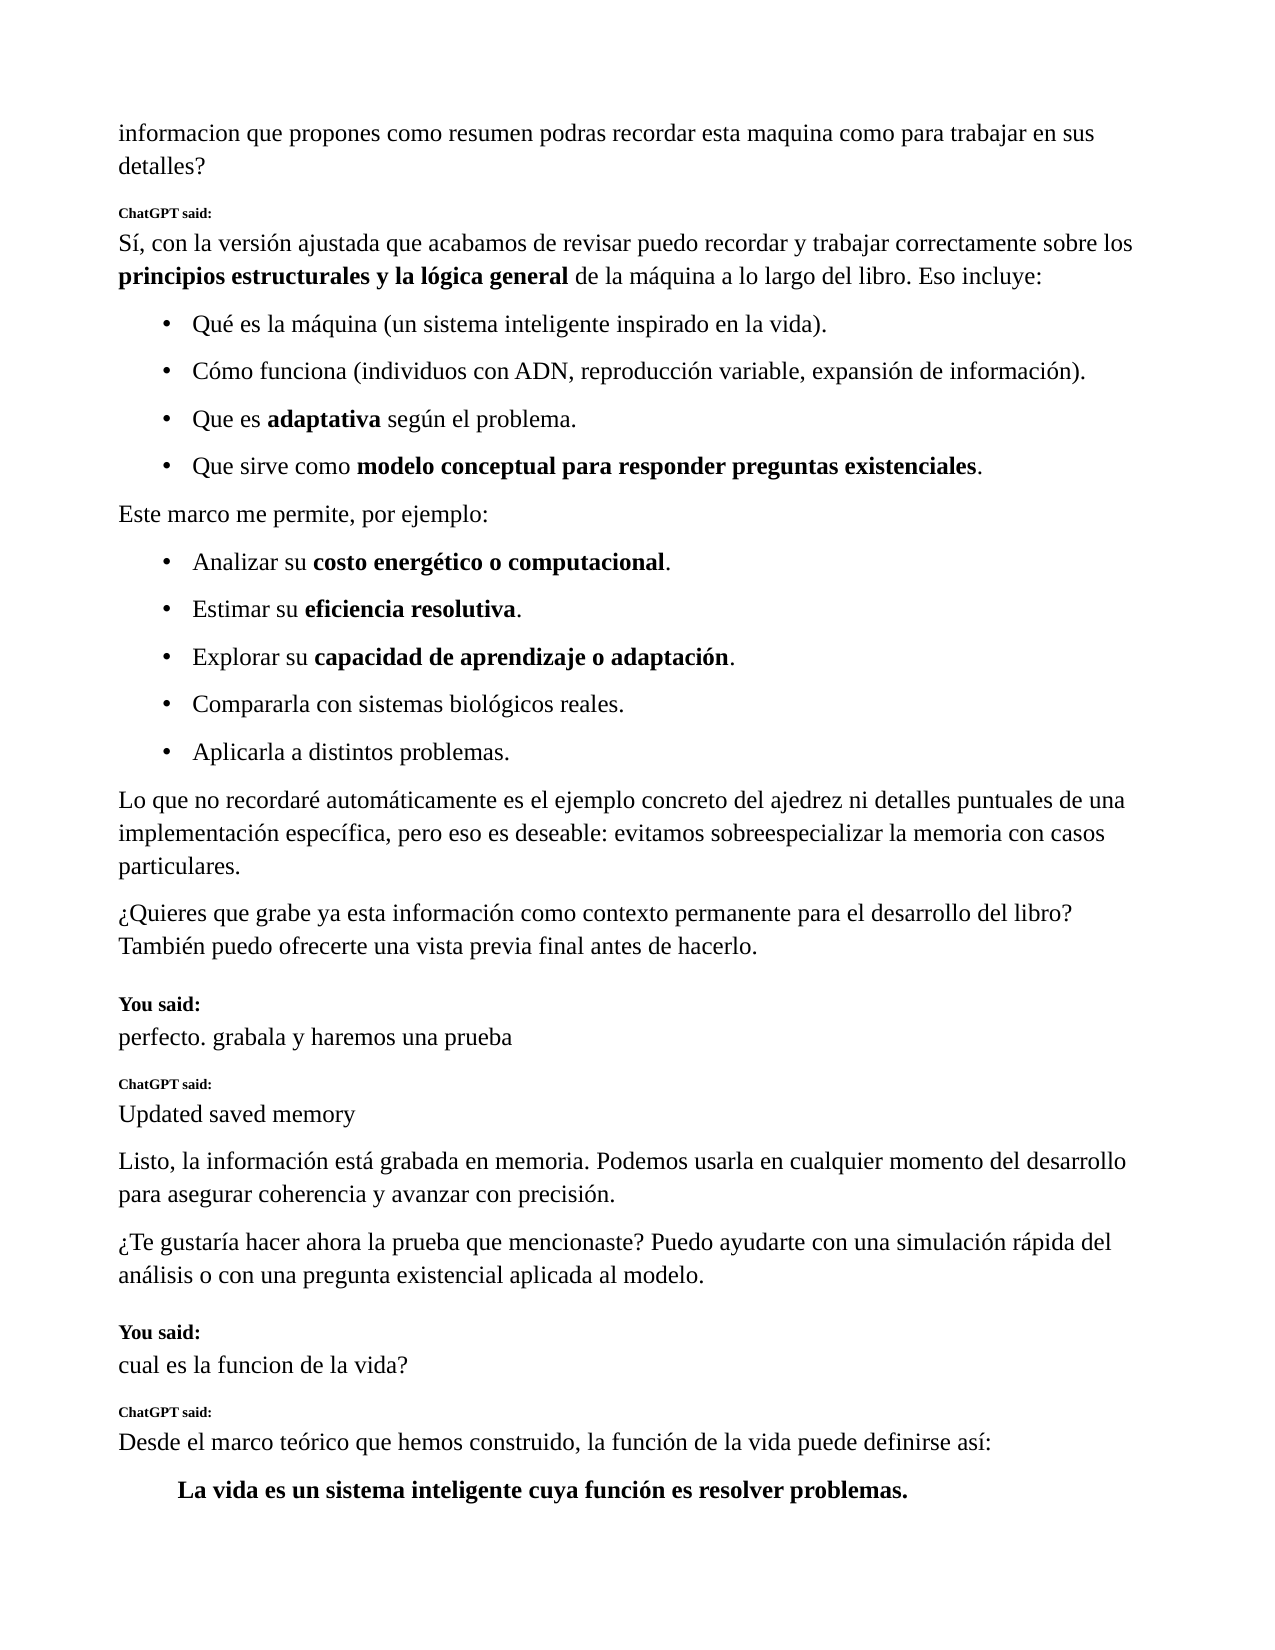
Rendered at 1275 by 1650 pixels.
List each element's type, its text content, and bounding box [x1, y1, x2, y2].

subtitle ChatGPT said: [118, 1076, 1157, 1092]
list Analizar su costo energético o computacional. [162, 547, 1157, 575]
subtitle ChatGPT said: [118, 1404, 1157, 1421]
text Desde el marco teórico que hemos construido, la función de la vida puede definirse así: [118, 1427, 1157, 1456]
text ¿Quieres que grabe ya esta información como contexto permanente para el desarrollo del libro? También puedo ofrecerte una vista previa final antes de hacerlo. [118, 898, 1157, 960]
text cual es la funcion de la vida? [118, 1350, 1157, 1379]
list Cómo funciona (individuos con ADN, reproducción variable, expansión de información). [162, 356, 1157, 385]
list Estimar su eficiencia resolutiva. [162, 594, 1157, 623]
list Qué es la máquina (un sistema inteligente inspirado en la vida). [162, 309, 1157, 337]
subtitle You said: [118, 991, 1157, 1016]
text Listo, la información está grabada en memoria. Podemos usarla en cualquier momento del desarrollo para asegurar coherencia y avanzar con precisión. [118, 1146, 1157, 1208]
text Lo que no recordaré automáticamente es el ejemplo concreto del ajedrez ni detalles puntuales de una implementación específica, pero eso es deseable: evitamos sobreespecializar la memoria con casos particulares. [118, 785, 1157, 879]
list Aplicarla a distintos problemas. [162, 737, 1157, 766]
list Que es adaptativa según el problema. [162, 404, 1157, 433]
text Sí, con la versión ajustada que acabamos de revisar puedo recordar y trabajar correctamente sobre los principios estructurales y la lógica general de la máquina a lo largo del libro. Eso incluye: [118, 228, 1157, 290]
subtitle ChatGPT said: [118, 205, 1157, 222]
list Compararla con sistemas biológicos reales. [162, 689, 1157, 718]
list Que sirve como modelo conceptual para responder preguntas existenciales. [162, 451, 1157, 480]
text ¿Te gustaría hacer ahora la prueba que mencionaste? Puedo ayudarte con una simulación rápida del análisis o con una pregunta existencial aplicada al modelo. [118, 1227, 1157, 1289]
subtitle You said: [118, 1320, 1157, 1344]
text perfecto. grabala y haremos una prueba [118, 1022, 1157, 1051]
text Este marco me permite, por ejemplo: [118, 499, 1157, 528]
list Explorar su capacidad de aprendizaje o adaptación. [162, 642, 1157, 671]
text La vida es un sistema inteligente cuya función es resolver problemas. [177, 1475, 1098, 1503]
text informacion que propones como resumen podras recordar esta maquina como para trabajar en sus detalles? [118, 118, 1157, 180]
text Updated saved memory [118, 1099, 1157, 1127]
